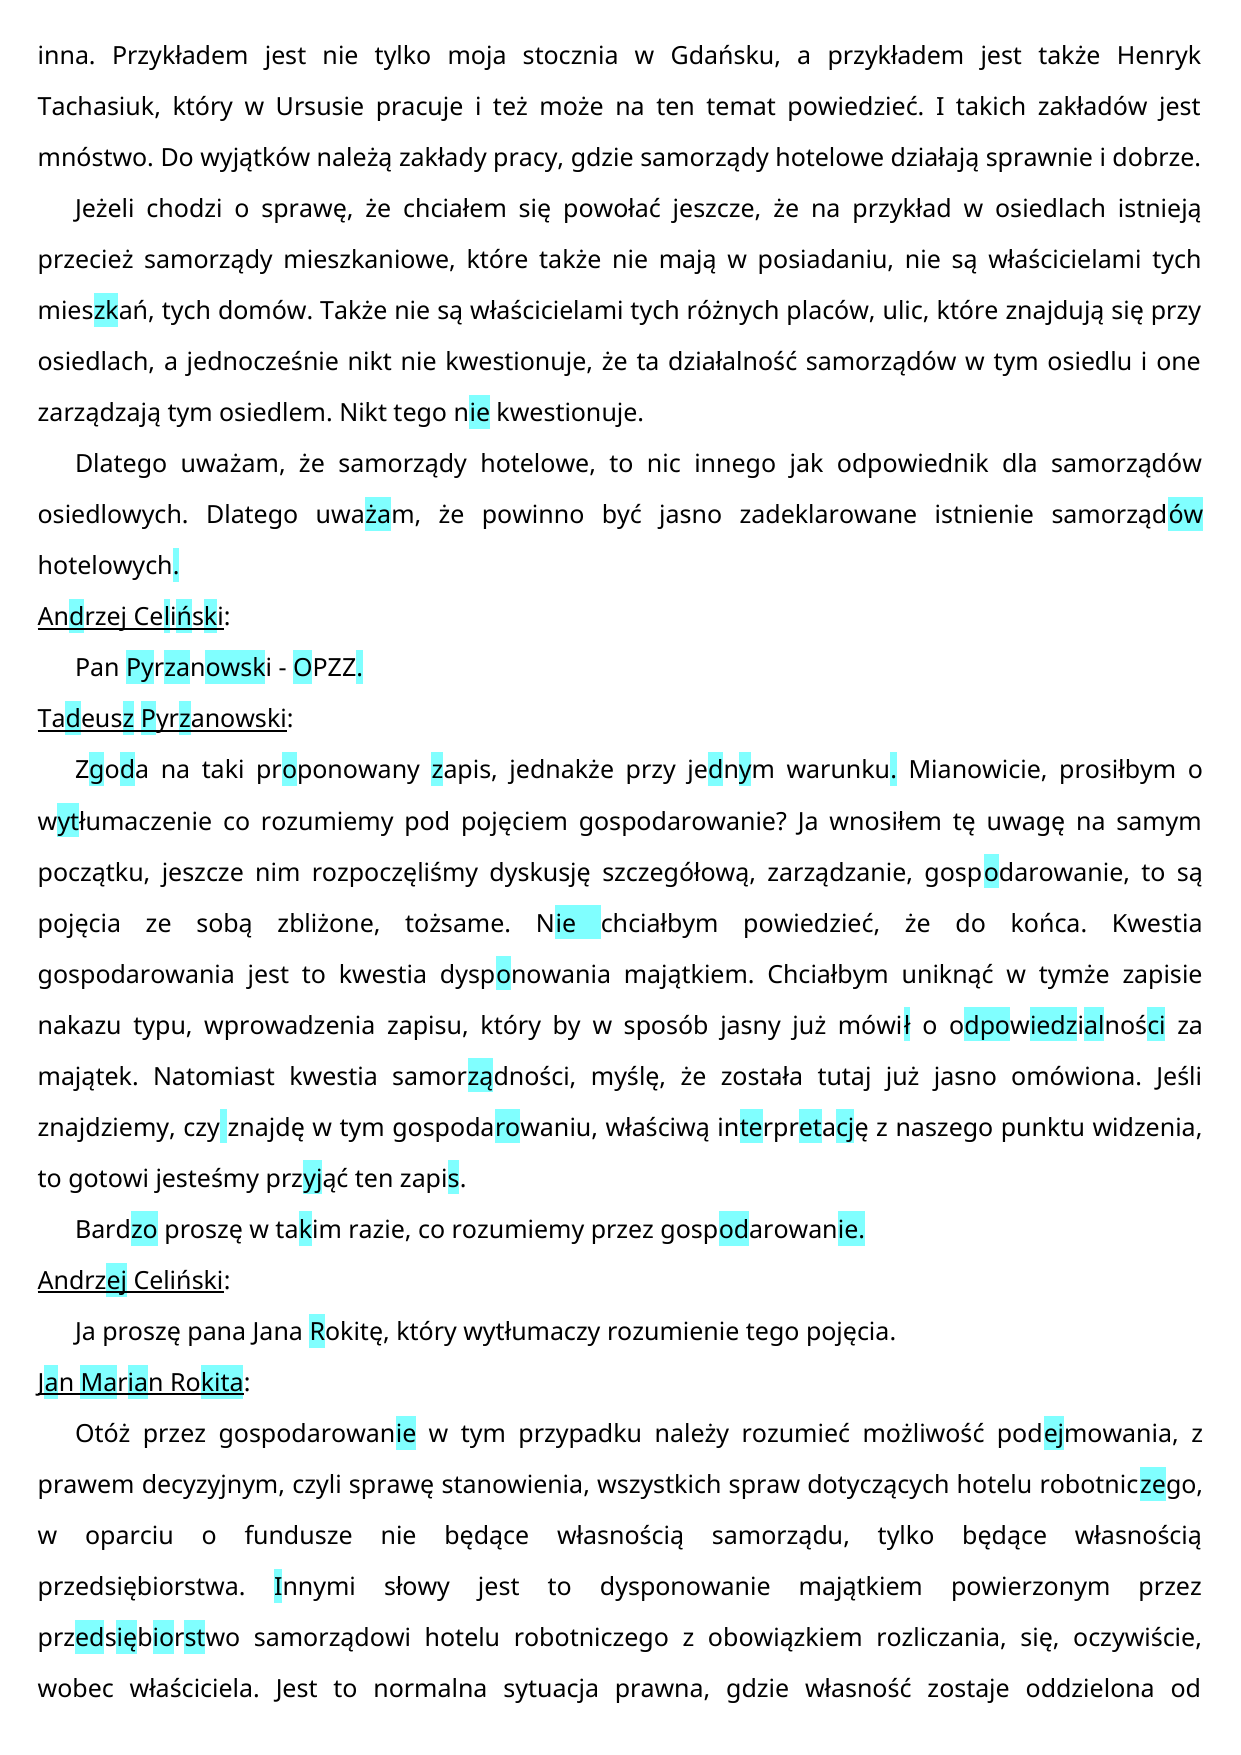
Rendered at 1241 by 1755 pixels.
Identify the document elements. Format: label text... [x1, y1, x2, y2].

text Bardzo proszę w takim razie, co rozumiemy przez gospodarowanie. [37, 1211, 1203, 1246]
text Jan Marian Rokita: [37, 1364, 1203, 1399]
text Jeżeli chodzi o sprawę, że chciałem się powołać jeszcze, że na przykład w osiedlach istnieją przecież samorządy mieszkaniowe, które także nie mają w posiadaniu, nie są właścicielami tych mieszkań, tych domów. Także nie są właścicielami tych różnych placów, ulic, które znajdują się przy osiedlach, a jednocześnie nikt nie kwestionuje, że ta działalność samorządów w tym osiedlu i one zarządzają tym osiedlem. Nikt tego nie kwestionuje. [37, 191, 1203, 429]
text Tadeusz Pyrzanowski: [37, 701, 1203, 735]
text Ja proszę pana Jana Rokitę, który wytłumaczy rozumienie tego pojęcia. [37, 1313, 1203, 1348]
text Otóż przez gospodarowanie w tym przypadku należy rozumieć możliwość podejmowania, z prawem decyzyjnym, czyli sprawę stanowienia, wszystkich spraw dotyczących hotelu robotniczego, w oparciu o fundusze nie będące własnością samorządu, tylko będące własnością przedsiębiorstwa. Innymi słowy jest to dysponowanie majątkiem powierzonym przez przedsiębiorstwo samorządowi hotelu robotniczego z obowiązkiem rozliczania, się, oczywiście, wobec właściciela. Jest to normalna sytuacja prawna, gdzie własność zostaje oddzielona od [37, 1416, 1203, 1705]
text Zgoda na taki proponowany zapis, jednakże przy jednym warunku. Mianowicie, prosiłbym o wytłumaczenie co rozumiemy pod pojęciem gospodarowanie? Ja wnosiłem tę uwagę na samym początku, jeszcze nim rozpoczęliśmy dyskusję szczegółową, zarządzanie, gospodarowanie, to są pojęcia ze sobą zbliżone, tożsame. Nie chciałbym powiedzieć, że do końca. Kwestia gospodarowania jest to kwestia dysponowania majątkiem. Chciałbym uniknąć w tymże zapisie nakazu typu, wprowadzenia zapisu, który by w sposób jasny już mówił o odpowiedzialności za majątek. Natomiast kwestia samorządności, myślę, że została tutaj już jasno omówiona. Jeśli znajdziemy, czy znajdę w tym gospodarowaniu, właściwą interpretację z naszego punktu widzenia, to gotowi jesteśmy przyjąć ten zapis. [37, 752, 1203, 1194]
text inna. Przykładem jest nie tylko moja stocznia w Gdańsku, a przykładem jest także Henryk Tachasiuk, który w Ursusie pracuje i też może na ten temat powiedzieć. I takich zakładów jest mnóstwo. Do wyjątków należą zakłady pracy, gdzie samorządy hotelowe działają sprawnie i dobrze. [37, 37, 1203, 174]
text Pan Pyrzanowski - OPZZ. [37, 650, 1203, 684]
text Andrzej Celiński: [37, 1262, 1203, 1297]
text Dlatego uważam, że samorządy hotelowe, to nic innego jak odpowiednik dla samorządów osiedlowych. Dlatego uważam, że powinno być jasno zadeklarowane istnienie samorządów hotelowych. [37, 446, 1203, 582]
text Andrzej Celiński: [37, 599, 1203, 633]
